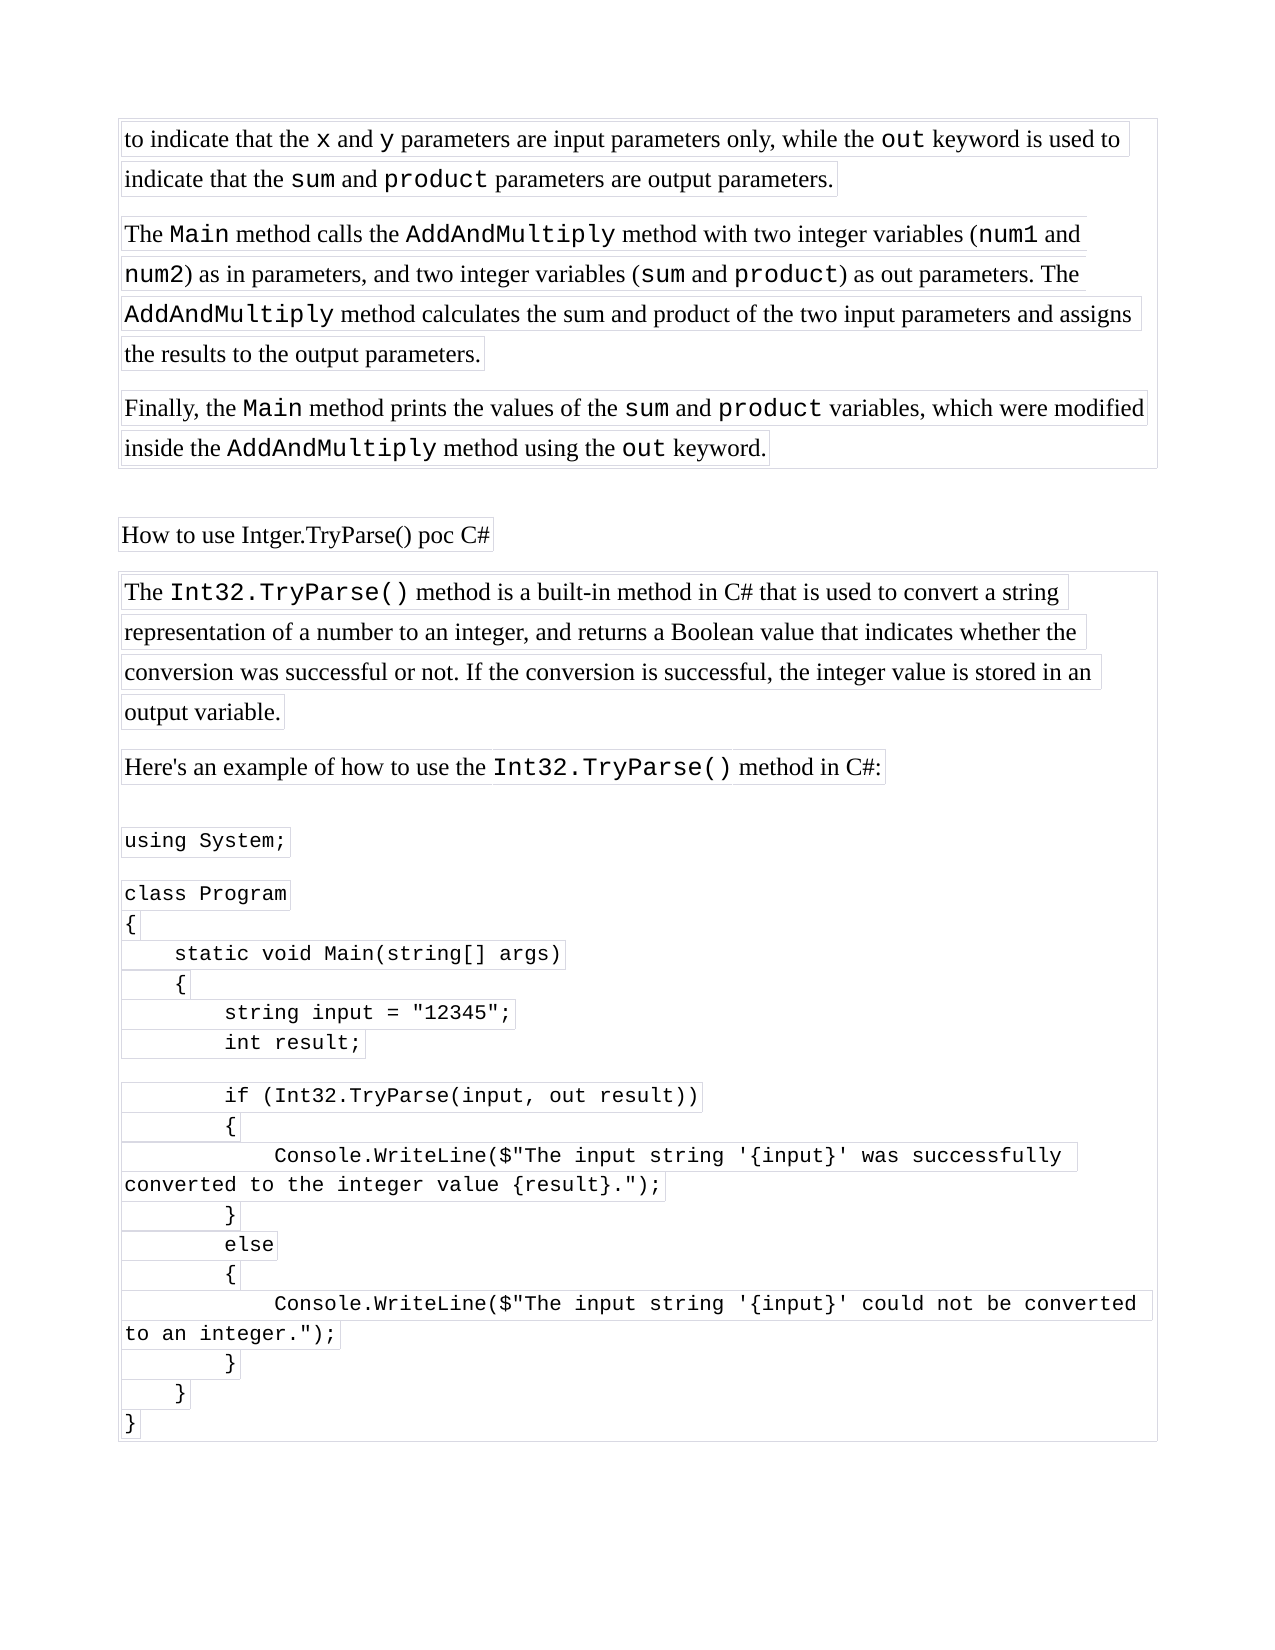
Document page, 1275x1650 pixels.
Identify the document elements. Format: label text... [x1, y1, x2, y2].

text Console.WriteLine($"The input string '{input}' could not be converted to an integer."); [122, 1291, 1152, 1320]
text Console.WriteLine($"The input string '{input}' was successfully converted to the integer value {result}."); [122, 1143, 1077, 1171]
text How to use Intger.TryParse() poc C# [119, 518, 493, 551]
text if (Int32.TryParse(input, out result)) [119, 1079, 1157, 1109]
text using System; [119, 824, 1157, 857]
text { [122, 971, 190, 996]
text Finally, the Main method prints the values of the sum and product variables, which were modified inside the AddAndMultiply method using the out keyword. [119, 387, 1157, 468]
text Console.WriteLine($"The input string '{input}' could not be converted to an integer."); [122, 1321, 340, 1346]
text else [241, 1228, 1157, 1257]
text [191, 966, 1157, 996]
text The Int32.TryParse() method is a built-in method in C# that is used to convert a string representation of a number to an integer, and returns a Boolean value that indicates whether the conversion was successful or not. If the conversion is successful, the integer value is stored in an output variable. [119, 572, 1157, 729]
text { [122, 1113, 240, 1138]
text Console.WriteLine($"The input string '{input}' was successfully converted to the integer value {result}."); [241, 1138, 1157, 1198]
text Here's an example of how to use the Int32.TryParse() method in C#: [119, 746, 1157, 784]
text [241, 1109, 1157, 1138]
text [241, 1257, 1157, 1287]
text static void Main(string[] args) [141, 937, 1157, 966]
text int result; [122, 1026, 1157, 1058]
text The Main method calls the AddAndMultiply method with two integer variables (num1 and num2) as in parameters, and two integer variables (sum and product) as out parameters. The AddAndMultiply method calculates the sum and product of the two input parameters and assigns the results to the output parameters. [119, 213, 1157, 371]
text class Program [119, 877, 1157, 907]
text } [122, 1376, 1157, 1406]
text { [122, 1261, 240, 1287]
text string input = "12345"; [191, 996, 1157, 1026]
text } [122, 1198, 1157, 1228]
text Console.WriteLine($"The input string '{input}' was successfully converted to the integer value {result}."); [122, 1172, 665, 1198]
text Console.WriteLine($"The input string '{input}' could not be converted to an integer."); [241, 1287, 1157, 1346]
text to indicate that the x and y parameters are input parameters only, while the out keyword is used to indicate that the sum and product parameters are output parameters. [119, 119, 1157, 196]
text [494, 517, 1157, 551]
text else [122, 1232, 277, 1257]
text } [122, 1346, 1157, 1376]
text { [122, 907, 1157, 937]
text } [119, 1406, 1157, 1441]
text string input = "12345"; [122, 1000, 515, 1026]
text static void Main(string[] args) [122, 941, 565, 966]
